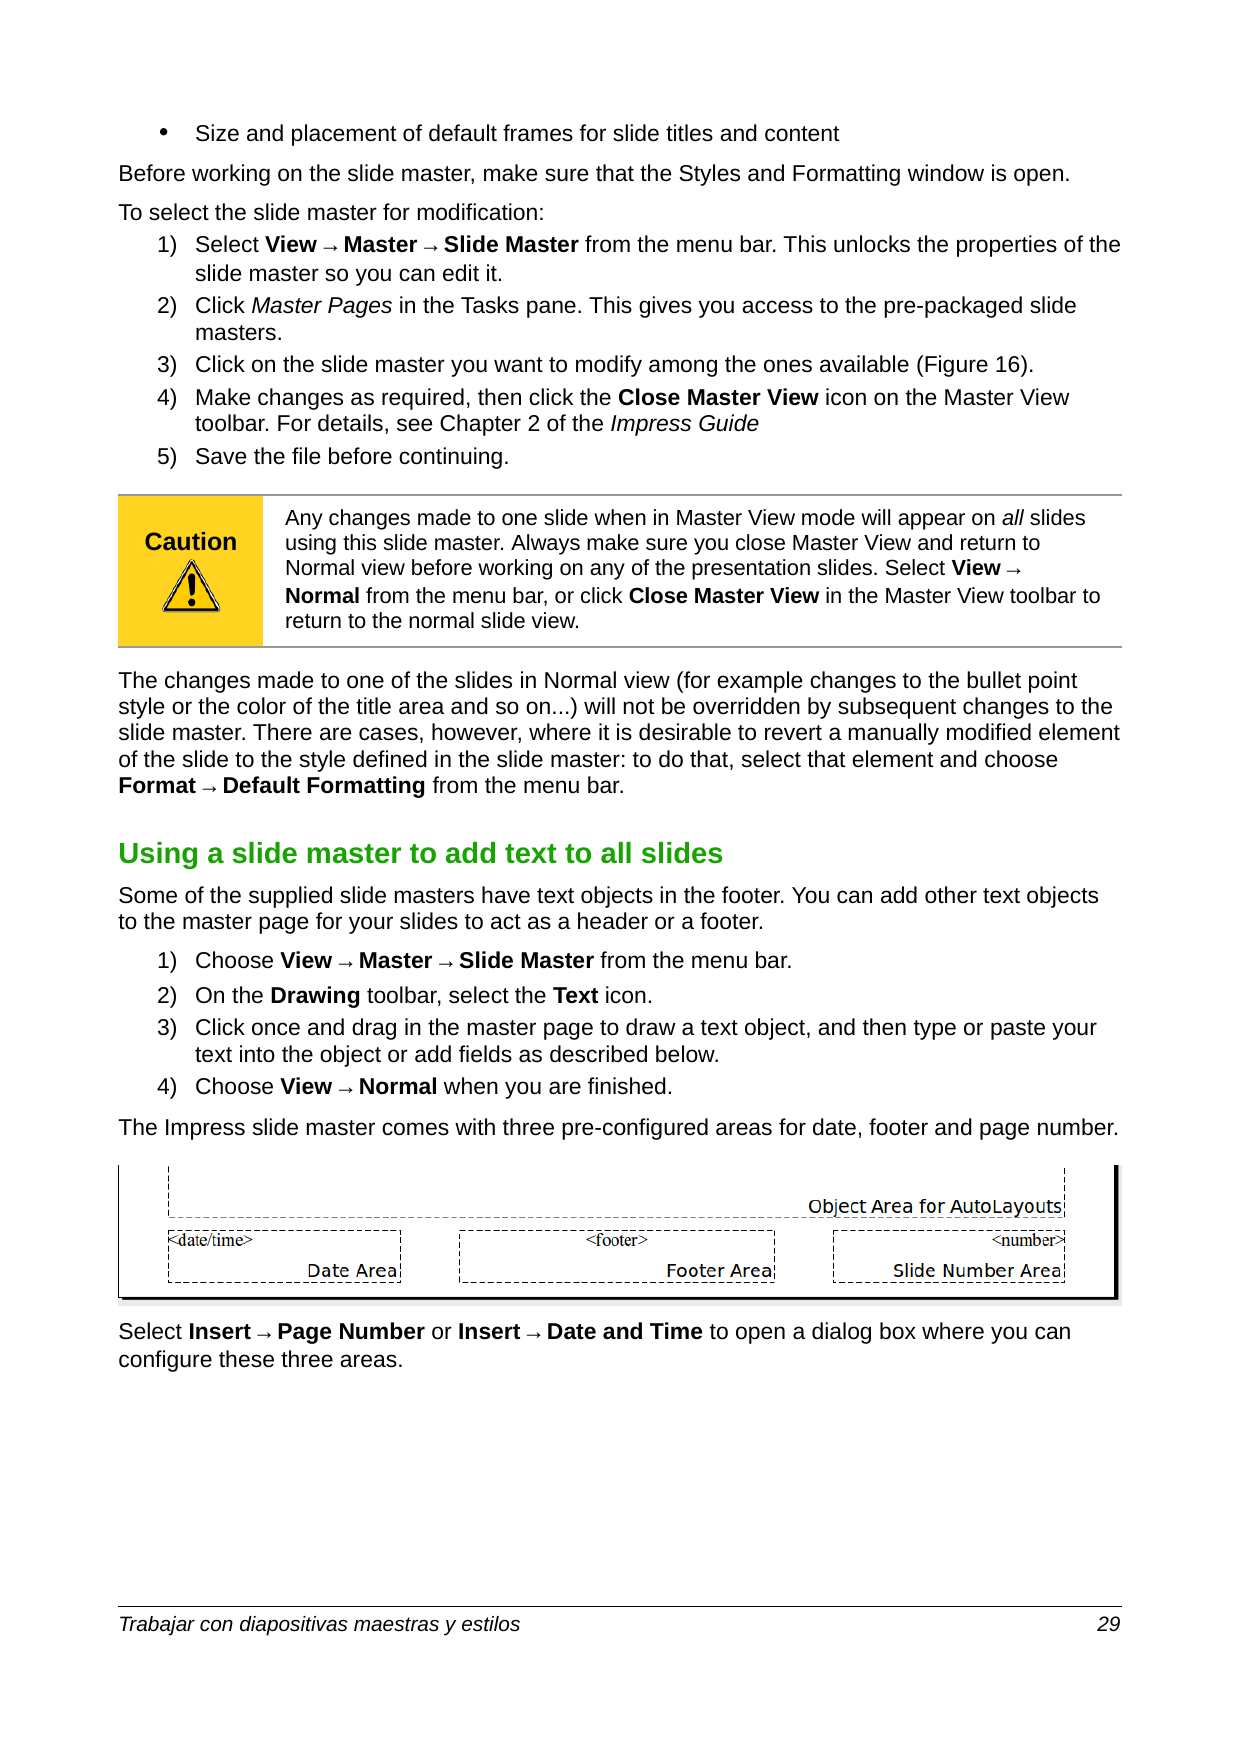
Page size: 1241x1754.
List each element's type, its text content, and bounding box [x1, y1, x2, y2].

list Save the file before continuing. [177, 443, 1122, 469]
subtitle Using a slide master to add text to all slides [118, 836, 1122, 869]
text Before working on the slide master, make sure that the Styles and Formatting window is open. [118, 160, 1122, 186]
table_header Any changes made to one slide when in Master View mode will appear on all slides using this slide master. Always make sure you close Master View and return to Normal view before working on any of the presentation slides. Select View → Normal from the menu bar, or click Close Master View in the Master View toolbar to return to the normal slide view. [264, 496, 1122, 646]
list Click once and drag in the master page to draw a text object, and then type or paste your text into the object or add fields as described below. [177, 1014, 1122, 1067]
text The changes made to one of the slides in Normal view (for example changes to the bullet point style or the color of the title area and so on...) will not be overridden by subsequent changes to the slide master. There are cases, however, where it is desirable to revert a manually modified element of the slide to the style defined in the slide master: to do that, select that element and choose Format → Default Formatting from the menu bar. [118, 667, 1122, 800]
list Choose View → Master → Slide Master from the menu bar. [177, 947, 1122, 975]
picture [118, 1165, 1123, 1306]
table_header Caution [118, 496, 263, 646]
list Make changes as required, then click the Close Master View icon on the Master View toolbar. For details, see Chapter 2 of the Impress Guide [177, 384, 1122, 437]
list On the Drawing toolbar, select the Text icon. [177, 982, 1122, 1008]
list Click Master Pages in the Tasks pane. This gives you access to the pre-packaged slide masters. [177, 292, 1122, 345]
text Select Insert → Page Number or Insert → Date and Time to open a dialog box where you can configure these three areas. [118, 1318, 1122, 1373]
list To select the slide master for modification: [118, 198, 1122, 225]
text The Impress slide master comes with three pre-configured areas for date, footer and page number. [118, 1114, 1122, 1140]
text Some of the supplied slide masters have text objects in the footer. You can add other text objects to the master page for your slides to act as a header or a footer. [118, 882, 1122, 934]
list Size and placement of default frames for slide titles and content [156, 118, 1122, 147]
picture [158, 555, 224, 616]
list Select View → Master → Slide Master from the menu bar. This unlocks the properties of the slide master so you can edit it. [177, 231, 1122, 286]
list Click on the slide master you want to modify among the ones available (Figure 16). [177, 351, 1122, 378]
list Choose View → Normal when you are finished. [177, 1073, 1122, 1102]
